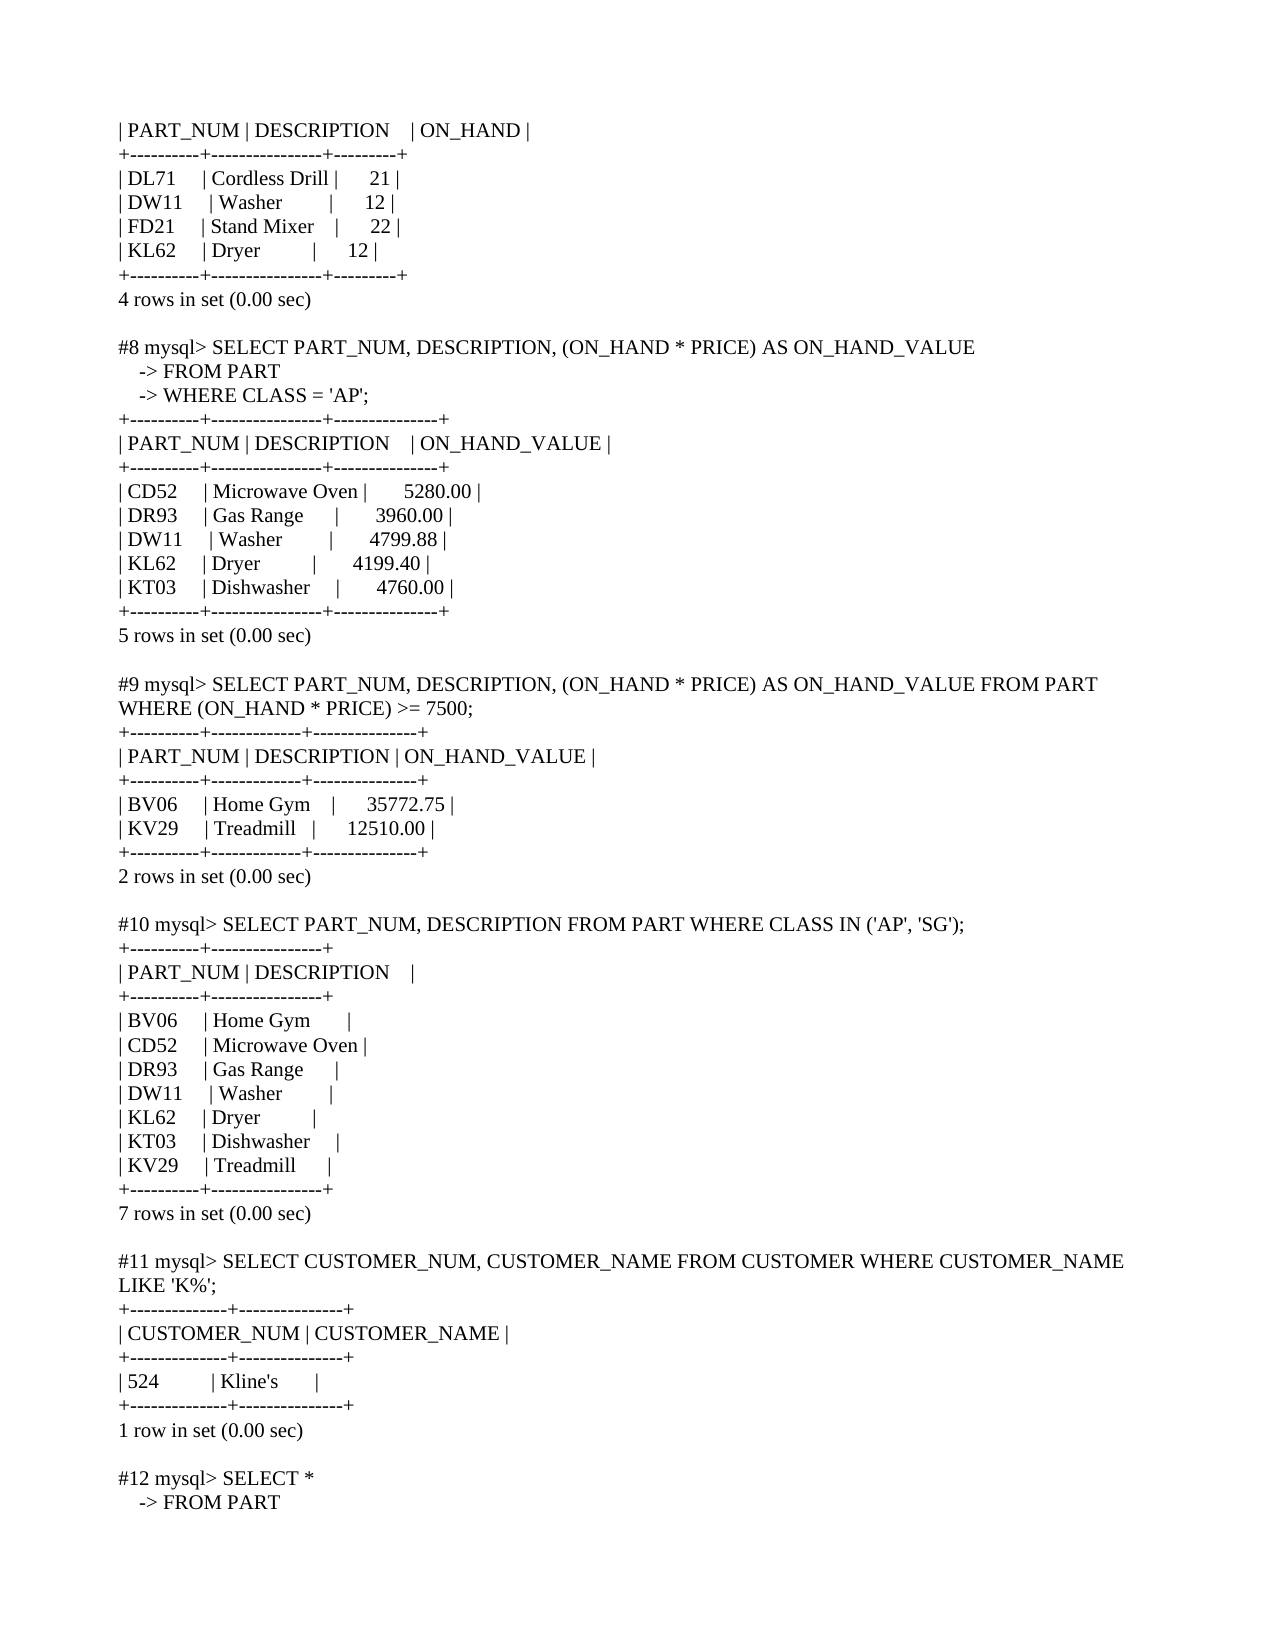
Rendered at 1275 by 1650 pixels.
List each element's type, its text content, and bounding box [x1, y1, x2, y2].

text +----------+-------------+---------------+ [118, 840, 1157, 864]
text | FD21 | Stand Mixer | 22 | [118, 214, 1157, 238]
text | KT03 | Dishwasher | [118, 1129, 1157, 1153]
text #12 mysql> SELECT * [118, 1466, 1157, 1490]
text | PART_NUM | DESCRIPTION | ON_HAND | [118, 118, 1157, 142]
text | PART_NUM | DESCRIPTION | [118, 960, 1157, 984]
text +----------+----------------+---------+ [118, 262, 1157, 287]
text | KT03 | Dishwasher | 4760.00 | [118, 575, 1157, 599]
text | 524 | Kline's | [118, 1369, 1157, 1393]
text #10 mysql> SELECT PART_NUM, DESCRIPTION FROM PART WHERE CLASS IN ('AP', 'SG'); [118, 912, 1157, 936]
text | DR93 | Gas Range | [118, 1057, 1157, 1081]
text -> WHERE CLASS = 'AP'; [118, 383, 1157, 407]
text | KV29 | Treadmill | [118, 1153, 1157, 1177]
text -> FROM PART [118, 1490, 1157, 1514]
text +----------+-------------+---------------+ [118, 720, 1157, 744]
text | DL71 | Cordless Drill | 21 | [118, 166, 1157, 190]
text | PART_NUM | DESCRIPTION | ON_HAND_VALUE | [118, 744, 1157, 768]
text | CD52 | Microwave Oven | [118, 1032, 1157, 1057]
text 4 rows in set (0.00 sec) [118, 287, 1157, 311]
text | PART_NUM | DESCRIPTION | ON_HAND_VALUE | [118, 431, 1157, 455]
text 7 rows in set (0.00 sec) [118, 1201, 1157, 1225]
text +----------+----------------+ [118, 936, 1157, 960]
text +----------+----------------+---------------+ [118, 455, 1157, 479]
text | CD52 | Microwave Oven | 5280.00 | [118, 479, 1157, 503]
text | CUSTOMER_NUM | CUSTOMER_NAME | [118, 1321, 1157, 1345]
text +----------+----------------+ [118, 1177, 1157, 1201]
text | KL62 | Dryer | 12 | [118, 238, 1157, 262]
text +----------+----------------+---------------+ [118, 599, 1157, 623]
text +--------------+---------------+ [118, 1297, 1157, 1321]
text | KL62 | Dryer | [118, 1105, 1157, 1129]
text | BV06 | Home Gym | 35772.75 | [118, 792, 1157, 816]
text 1 row in set (0.00 sec) [118, 1417, 1157, 1442]
text +--------------+---------------+ [118, 1345, 1157, 1369]
text | DR93 | Gas Range | 3960.00 | [118, 503, 1157, 527]
text | DW11 | Washer | 4799.88 | [118, 527, 1157, 551]
text +----------+----------------+---------+ [118, 142, 1157, 166]
text #11 mysql> SELECT CUSTOMER_NUM, CUSTOMER_NAME FROM CUSTOMER WHERE CUSTOMER_NAME LIKE 'K%'; [118, 1249, 1157, 1297]
text | DW11 | Washer | [118, 1081, 1157, 1105]
text | BV06 | Home Gym | [118, 1008, 1157, 1032]
text -> FROM PART [118, 359, 1157, 383]
text +--------------+---------------+ [118, 1393, 1157, 1417]
text #9 mysql> SELECT PART_NUM, DESCRIPTION, (ON_HAND * PRICE) AS ON_HAND_VALUE FROM PART WHERE (ON_HAND * PRICE) >= 7500; [118, 672, 1157, 720]
text +----------+----------------+---------------+ [118, 407, 1157, 431]
text 5 rows in set (0.00 sec) [118, 623, 1157, 647]
text | KL62 | Dryer | 4199.40 | [118, 551, 1157, 575]
text #8 mysql> SELECT PART_NUM, DESCRIPTION, (ON_HAND * PRICE) AS ON_HAND_VALUE [118, 335, 1157, 359]
text 2 rows in set (0.00 sec) [118, 864, 1157, 888]
text | DW11 | Washer | 12 | [118, 190, 1157, 214]
text +----------+----------------+ [118, 984, 1157, 1008]
text | KV29 | Treadmill | 12510.00 | [118, 816, 1157, 840]
text +----------+-------------+---------------+ [118, 768, 1157, 792]
